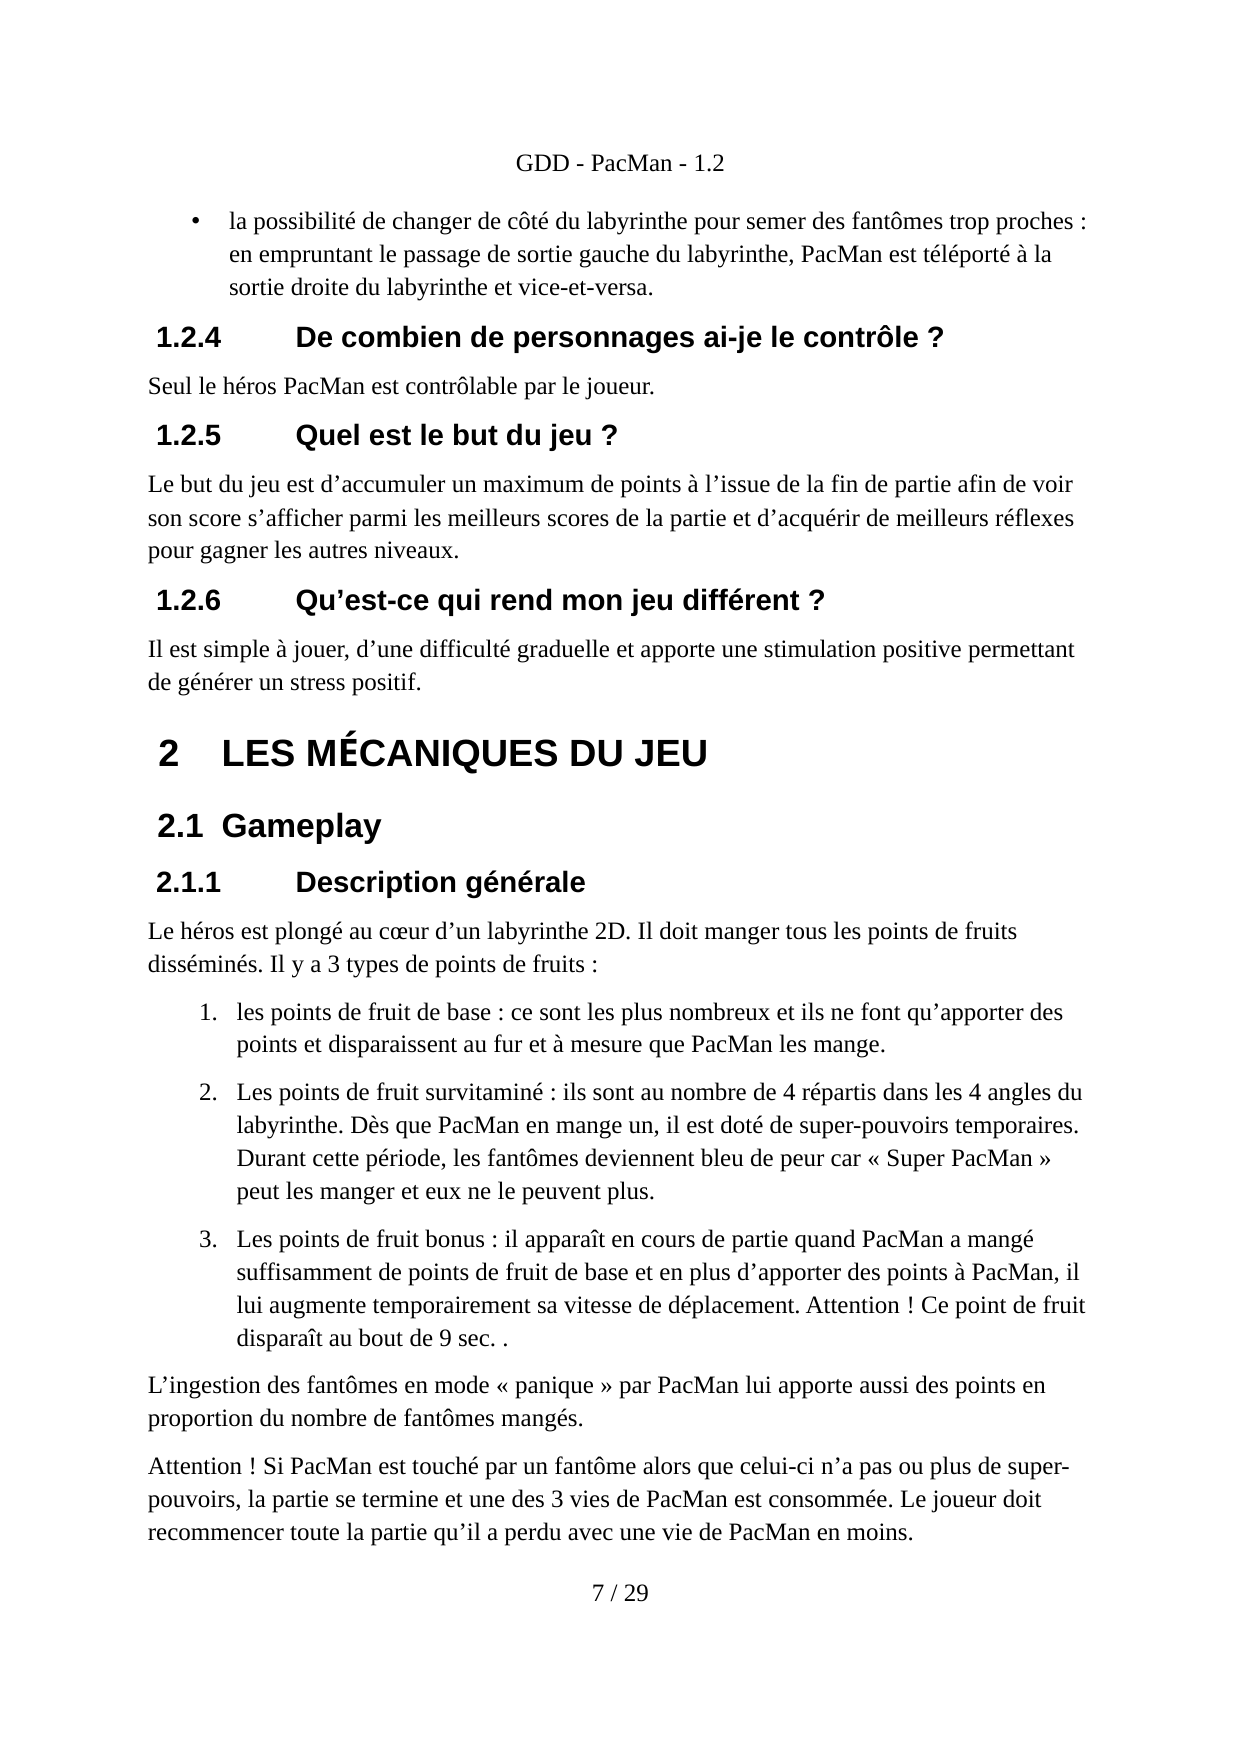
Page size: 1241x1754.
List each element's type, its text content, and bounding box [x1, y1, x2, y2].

subtitle Description générale [148, 865, 1093, 898]
subtitle Qu’est-ce qui rend mon jeu différent ? [148, 583, 1093, 617]
subtitle Quel est le but du jeu ? [148, 418, 1093, 452]
list Les points de fruit survitaminé : ils sont au nombre de 4 répartis dans les 4 angles du labyrinthe. Dès que PacMan en mange un, il est doté de super-pouvoirs temporaires. Durant cette période, les fantômes deviennent bleu de peur car « Super PacMan » peut les manger et eux ne le peuvent plus. [199, 1077, 1093, 1205]
text Le héros est plongé au cœur d’un labyrinthe 2D. Il doit manger tous les points de fruits disséminés. Il y a 3 types de points de fruits : [148, 916, 1093, 978]
list Les points de fruit bonus : il apparaît en cours de partie quand PacMan a mangé suffisamment de points de fruit de base et en plus d’apporter des points à PacMan, il lui augmente temporairement sa vitesse de déplacement. Attention ! Ce point de fruit disparaît au bout de 9 sec. . [199, 1224, 1093, 1352]
list les points de fruit de base : ce sont les plus nombreux et ils ne font qu’apporter des points et disparaissent au fur et à mesure que PacMan les mange. [199, 997, 1093, 1058]
subtitle LES MÉCANIQUES DU JEU [148, 726, 1093, 777]
text Le but du jeu est d’accumuler un maximum de points à l’issue de la fin de partie afin de voir son score s’afficher parmi les meilleurs scores de la partie et d’acquérir de meilleurs réflexes pour gagner les autres niveaux. [148, 469, 1093, 564]
text Attention ! Si PacMan est touché par un fantôme alors que celui-ci n’a pas ou plus de super-pouvoirs, la partie se termine et une des 3 vies de PacMan est consommée. Le joueur doit recommencer toute la partie qu’il a perdu avec une vie de PacMan en moins. [148, 1451, 1093, 1546]
text Il est simple à jouer, d’une difficulté graduelle et apporte une stimulation positive permettant de générer un stress positif. [148, 634, 1093, 696]
text L’ingestion des fantômes en mode « panique » par PacMan lui apporte aussi des points en proportion du nombre de fantômes mangés. [148, 1371, 1093, 1432]
subtitle Gameplay [148, 806, 1093, 844]
subtitle De combien de personnages ai-je le contrôle ? [148, 319, 1093, 353]
list la possibilité de changer de côté du labyrinthe pour semer des fantômes trop proches : en empruntant le passage de sortie gauche du labyrinthe, PacMan est téléporté à la sortie droite du labyrinthe et vice-et-versa. [191, 206, 1093, 301]
text Seul le héros PacMan est contrôlable par le joueur. [148, 371, 1093, 399]
